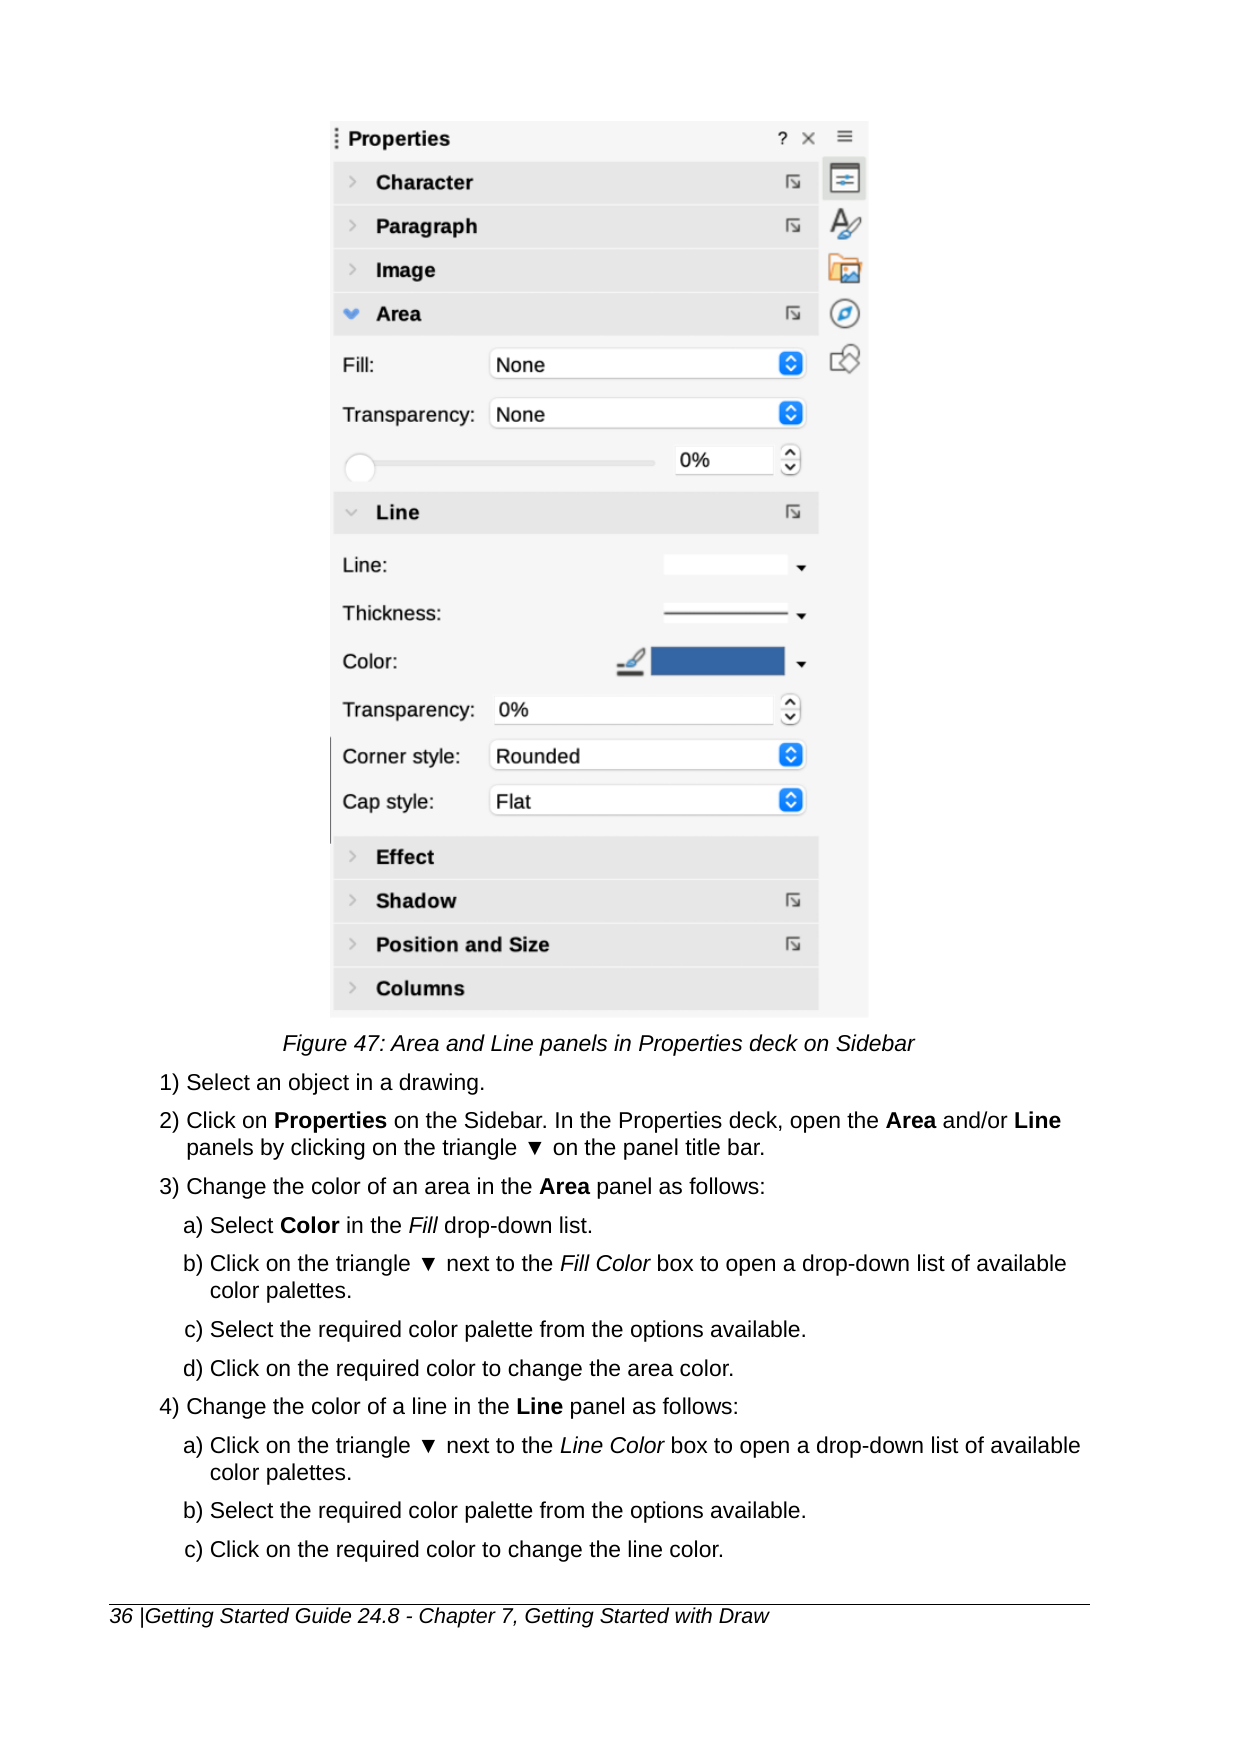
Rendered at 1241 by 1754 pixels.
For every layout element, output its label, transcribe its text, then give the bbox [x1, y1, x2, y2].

list Select the required color palette from the options available. [209, 1316, 1090, 1342]
list Click on the required color to change the line color. [209, 1536, 1090, 1563]
list Click on the triangle ▼ next to the Fill Color box to open a drop-down list of available color palettes. [209, 1250, 1090, 1303]
list Click on the required color to change the area color. [209, 1354, 1090, 1381]
list Change the color of an area in the Area panel as follows: [186, 1173, 1090, 1199]
picture [330, 121, 869, 1018]
list Change the color of a line in the Line panel as follows: [186, 1393, 1090, 1420]
list Click on Properties on the Sidebar. In the Properties deck, open the Area and/or Line panels by clicking on the triangle ▼ on the panel title bar. [186, 1107, 1090, 1160]
list Click on the triangle ▼ next to the Line Color box to open a drop-down list of available color palettes. [209, 1432, 1090, 1485]
list Select Color in the Fill drop-down list. [209, 1212, 1090, 1238]
list Select an object in a drawing. [186, 1069, 1090, 1095]
text Figure 47: Area and Line panels in Properties deck on Sidebar [282, 1030, 917, 1056]
list Select the required color palette from the options available. [209, 1497, 1090, 1524]
